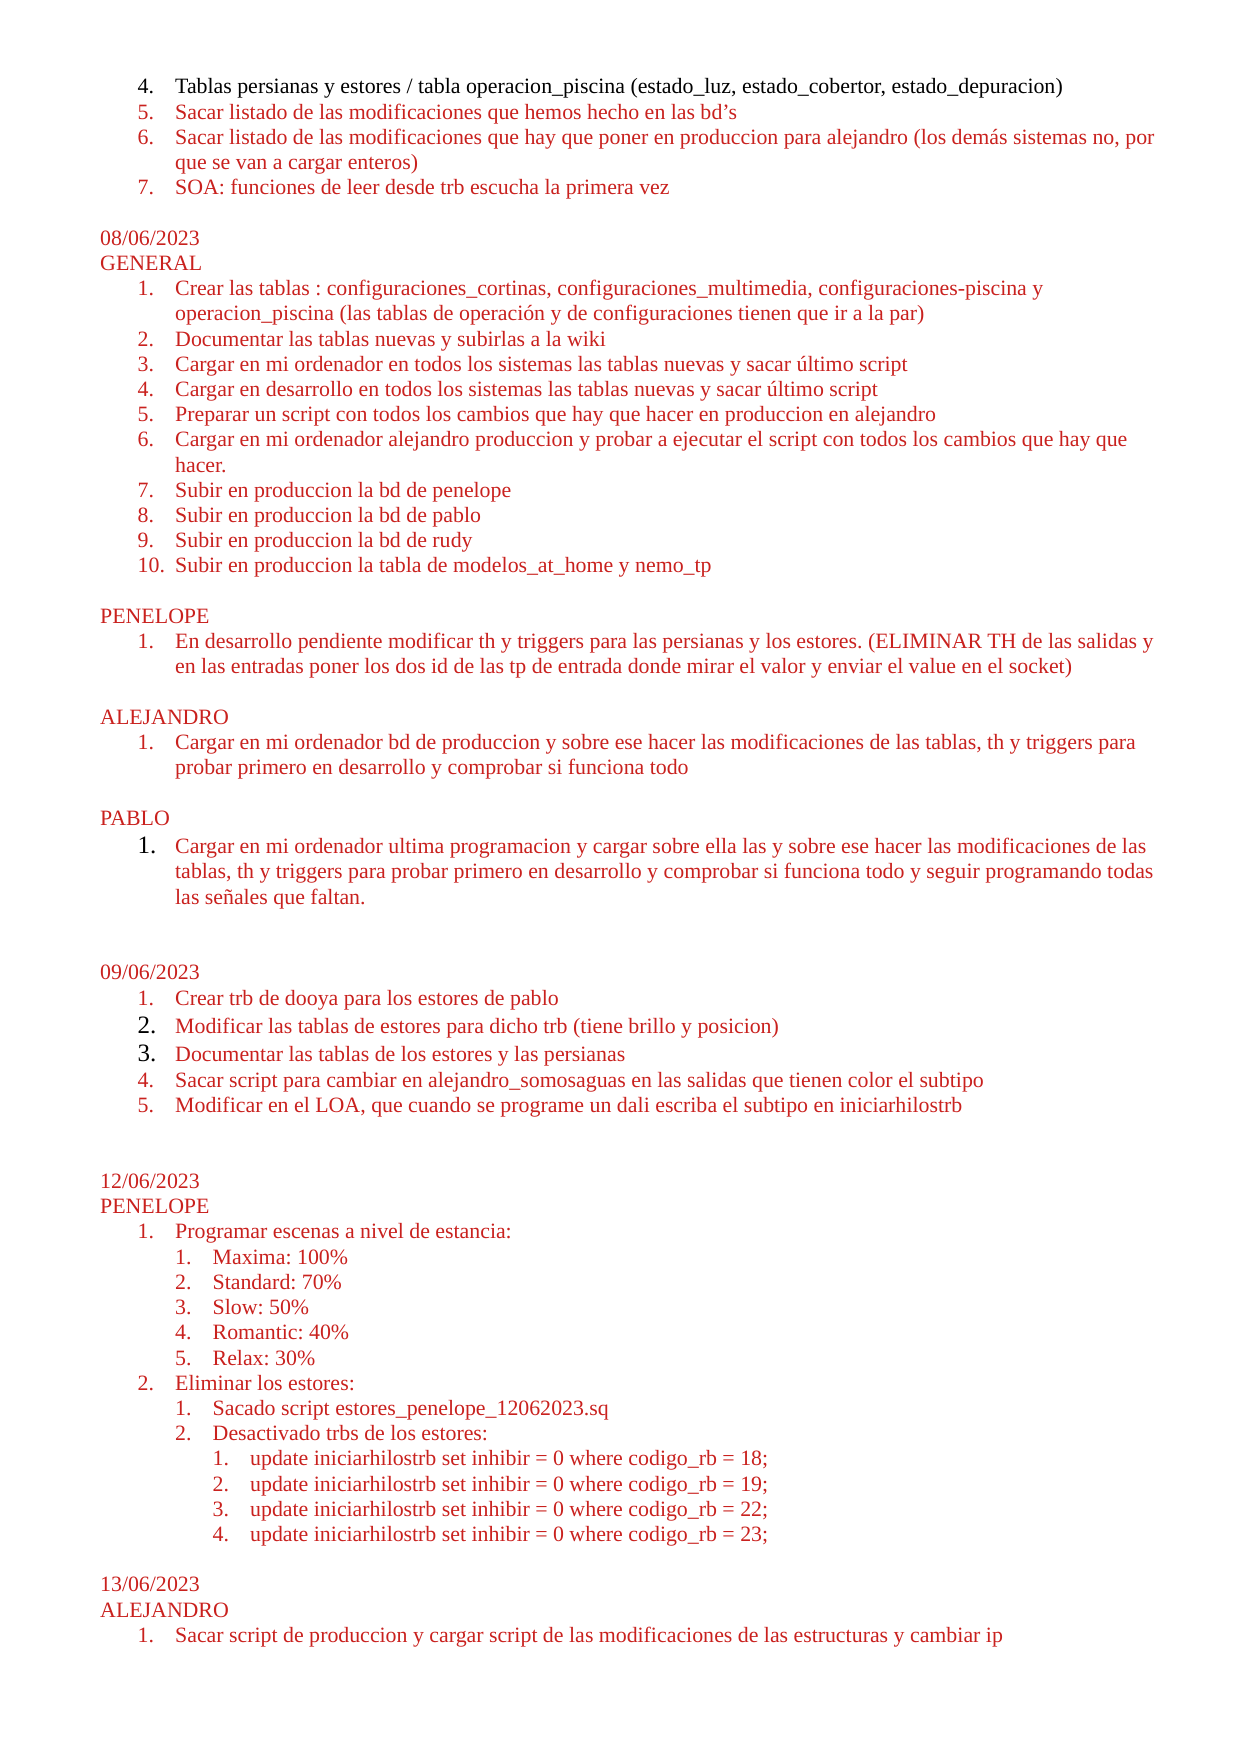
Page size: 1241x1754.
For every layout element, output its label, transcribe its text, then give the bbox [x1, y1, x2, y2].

text PENELOPE [100, 1193, 1162, 1218]
list Maxima: 100% [175, 1244, 1162, 1269]
text ALEJANDRO [100, 704, 1162, 729]
list Cargar en mi ordenador ultima programacion y cargar sobre ella las y sobre ese hacer las modificaciones de las tablas, th y triggers para probar primero en desarrollo y comprobar si funciona todo y seguir programando todas las señales que faltan. [137, 830, 1162, 909]
list Slow: 50% [175, 1294, 1162, 1319]
text 12/06/2023 [100, 1168, 1162, 1193]
list Documentar las tablas nuevas y subirlas a la wiki [137, 326, 1162, 351]
list Subir en produccion la bd de rudy [137, 527, 1162, 552]
list Sacar script para cambiar en alejandro_somosaguas en las salidas que tienen color el subtipo [137, 1067, 1162, 1092]
list Subir en produccion la bd de penelope [137, 477, 1162, 502]
list Documentar las tablas de los estores y las persianas [137, 1038, 1162, 1067]
list Preparar un script con todos los cambios que hay que hacer en produccion en alejandro [137, 401, 1162, 426]
list Desactivado trbs de los estores: [175, 1420, 1162, 1445]
list update iniciarhilostrb set inhibir = 0 where codigo_rb = 19; [212, 1471, 1162, 1496]
list Sacar script de produccion y cargar script de las modificaciones de las estructuras y cambiar ip [137, 1622, 1162, 1647]
list Sacado script estores_penelope_12062023.sq [175, 1395, 1162, 1420]
list Programar escenas a nivel de estancia: [137, 1218, 1162, 1244]
text PENELOPE [100, 603, 1162, 628]
text PABLO [100, 804, 1162, 830]
list Crear las tablas : configuraciones_cortinas, configuraciones_multimedia, configuraciones-piscina y operacion_piscina (las tablas de operación y de configuraciones tienen que ir a la par) [137, 275, 1162, 326]
list Cargar en mi ordenador en todos los sistemas las tablas nuevas y sacar último script [137, 351, 1162, 376]
text GENERAL [100, 250, 1162, 275]
list En desarrollo pendiente modificar th y triggers para las persianas y los estores. (ELIMINAR TH de las salidas y en las entradas poner los dos id de las tp de entrada donde mirar el valor y enviar el value en el socket) [137, 628, 1162, 678]
text ALEJANDRO [100, 1597, 1162, 1622]
list Subir en produccion la tabla de modelos_at_home y nemo_tp [137, 552, 1162, 578]
list Cargar en mi ordenador alejandro produccion y probar a ejecutar el script con todos los cambios que hay que hacer. [137, 426, 1162, 477]
list SOA: funciones de leer desde trb escucha la primera vez [137, 174, 1162, 199]
list Standard: 70% [175, 1269, 1162, 1294]
list update iniciarhilostrb set inhibir = 0 where codigo_rb = 23; [212, 1521, 1162, 1546]
list Sacar listado de las modificaciones que hay que poner en produccion para alejandro (los demás sistemas no, por que se van a cargar enteros) [137, 124, 1162, 174]
list Modificar las tablas de estores para dicho trb (tiene brillo y posicion) [137, 1010, 1162, 1038]
text 13/06/2023 [100, 1571, 1162, 1597]
list Cargar en desarrollo en todos los sistemas las tablas nuevas y sacar último script [137, 376, 1162, 401]
list update iniciarhilostrb set inhibir = 0 where codigo_rb = 18; [212, 1445, 1162, 1471]
list Tablas persianas y estores / tabla operacion_piscina (estado_luz, estado_cobertor, estado_depuracion) [137, 73, 1162, 99]
list Modificar en el LOA, que cuando se programe un dali escriba el subtipo en iniciarhilostrb [137, 1092, 1162, 1118]
text 08/06/2023 [100, 225, 1162, 250]
list Cargar en mi ordenador bd de produccion y sobre ese hacer las modificaciones de las tablas, th y triggers para probar primero en desarrollo y comprobar si funciona todo [137, 729, 1162, 779]
list Sacar listado de las modificaciones que hemos hecho en las bd’s [137, 99, 1162, 124]
list Relax: 30% [175, 1344, 1162, 1370]
list Crear trb de dooya para los estores de pablo [137, 984, 1162, 1010]
list Eliminar los estores: [137, 1370, 1162, 1395]
list Romantic: 40% [175, 1319, 1162, 1344]
list update iniciarhilostrb set inhibir = 0 where codigo_rb = 22; [212, 1496, 1162, 1521]
text 09/06/2023 [100, 959, 1162, 984]
list Subir en produccion la bd de pablo [137, 502, 1162, 527]
